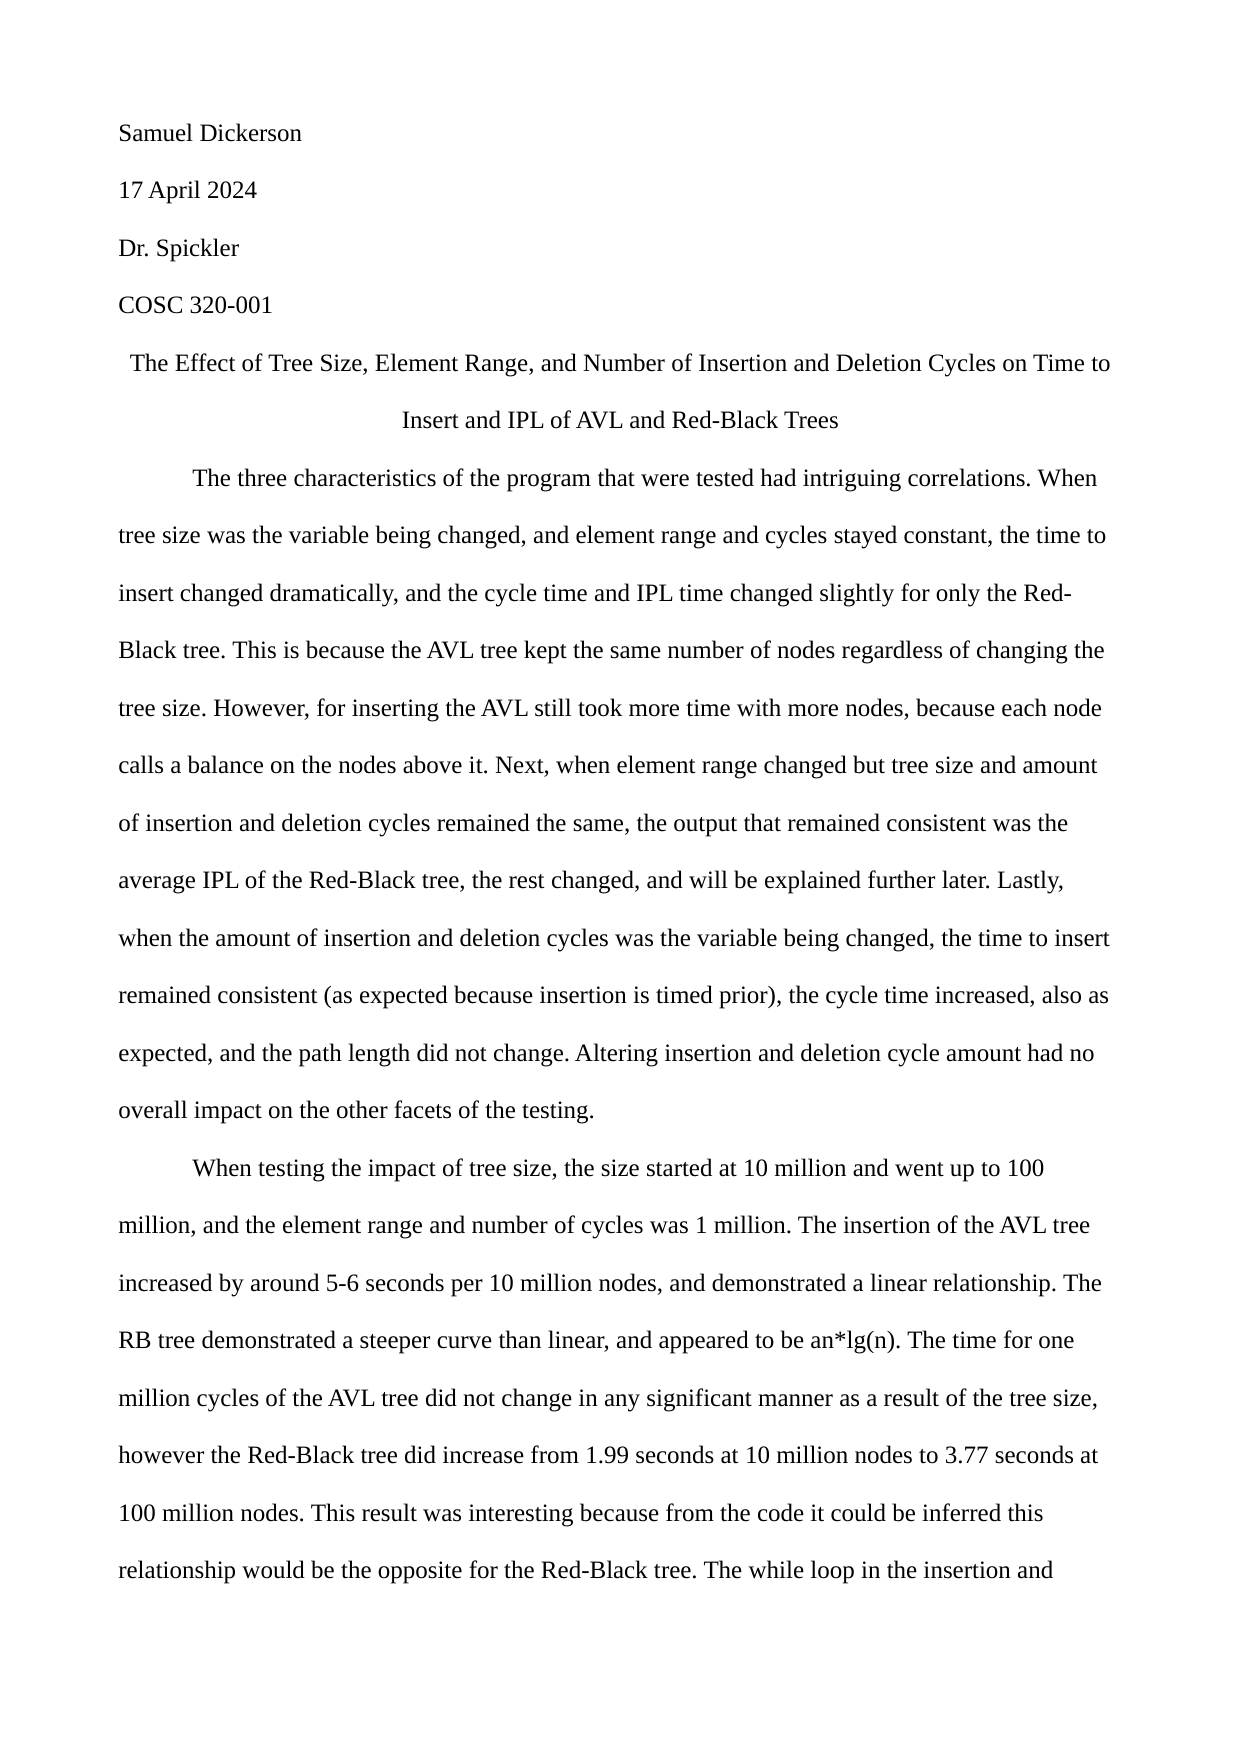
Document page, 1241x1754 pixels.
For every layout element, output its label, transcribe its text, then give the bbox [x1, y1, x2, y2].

text 17 April 2024 [118, 176, 1122, 204]
text Dr. Spickler [118, 233, 1122, 262]
text Samuel Dickerson [118, 118, 1122, 147]
text COSC 320-001 [118, 291, 1122, 319]
text The Effect of Tree Size, Element Range, and Number of Insertion and Deletion Cycles on Time to Insert and IPL of AVL and Red-Black Trees [118, 348, 1122, 434]
text The three characteristics of the program that were tested had intriguing correlations. When tree size was the variable being changed, and element range and cycles stayed constant, the time to insert changed dramatically, and the cycle time and IPL time changed slightly for only the Red-Black tree. This is because the AVL tree kept the same number of nodes regardless of changing the tree size. However, for inserting the AVL still took more time with more nodes, because each node calls a balance on the nodes above it. Next, when element range changed but tree size and amount of insertion and deletion cycles remained the same, the output that remained consistent was the average IPL of the Red-Black tree, the rest changed, and will be explained further later. Lastly, when the amount of insertion and deletion cycles was the variable being changed, the time to insert remained consistent (as expected because insertion is timed prior), the cycle time increased, also as expected, and the path length did not change. Altering insertion and deletion cycle amount had no overall impact on the other facets of the testing. [118, 463, 1122, 1124]
text When testing the impact of tree size, the size started at 10 million and went up to 100 million, and the element range and number of cycles was 1 million. The insertion of the AVL tree increased by around 5-6 seconds per 10 million nodes, and demonstrated a linear relationship. The RB tree demonstrated a steeper curve than linear, and appeared to be an*lg(n). The time for one million cycles of the AVL tree did not change in any significant manner as a result of the tree size, however the Red-Black tree did increase from 1.99 seconds at 10 million nodes to 3.77 seconds at 100 million nodes. This result was interesting because from the code it could be inferred this relationship would be the opposite for the Red-Black tree. The while loop in the insertion and [118, 1153, 1122, 1584]
